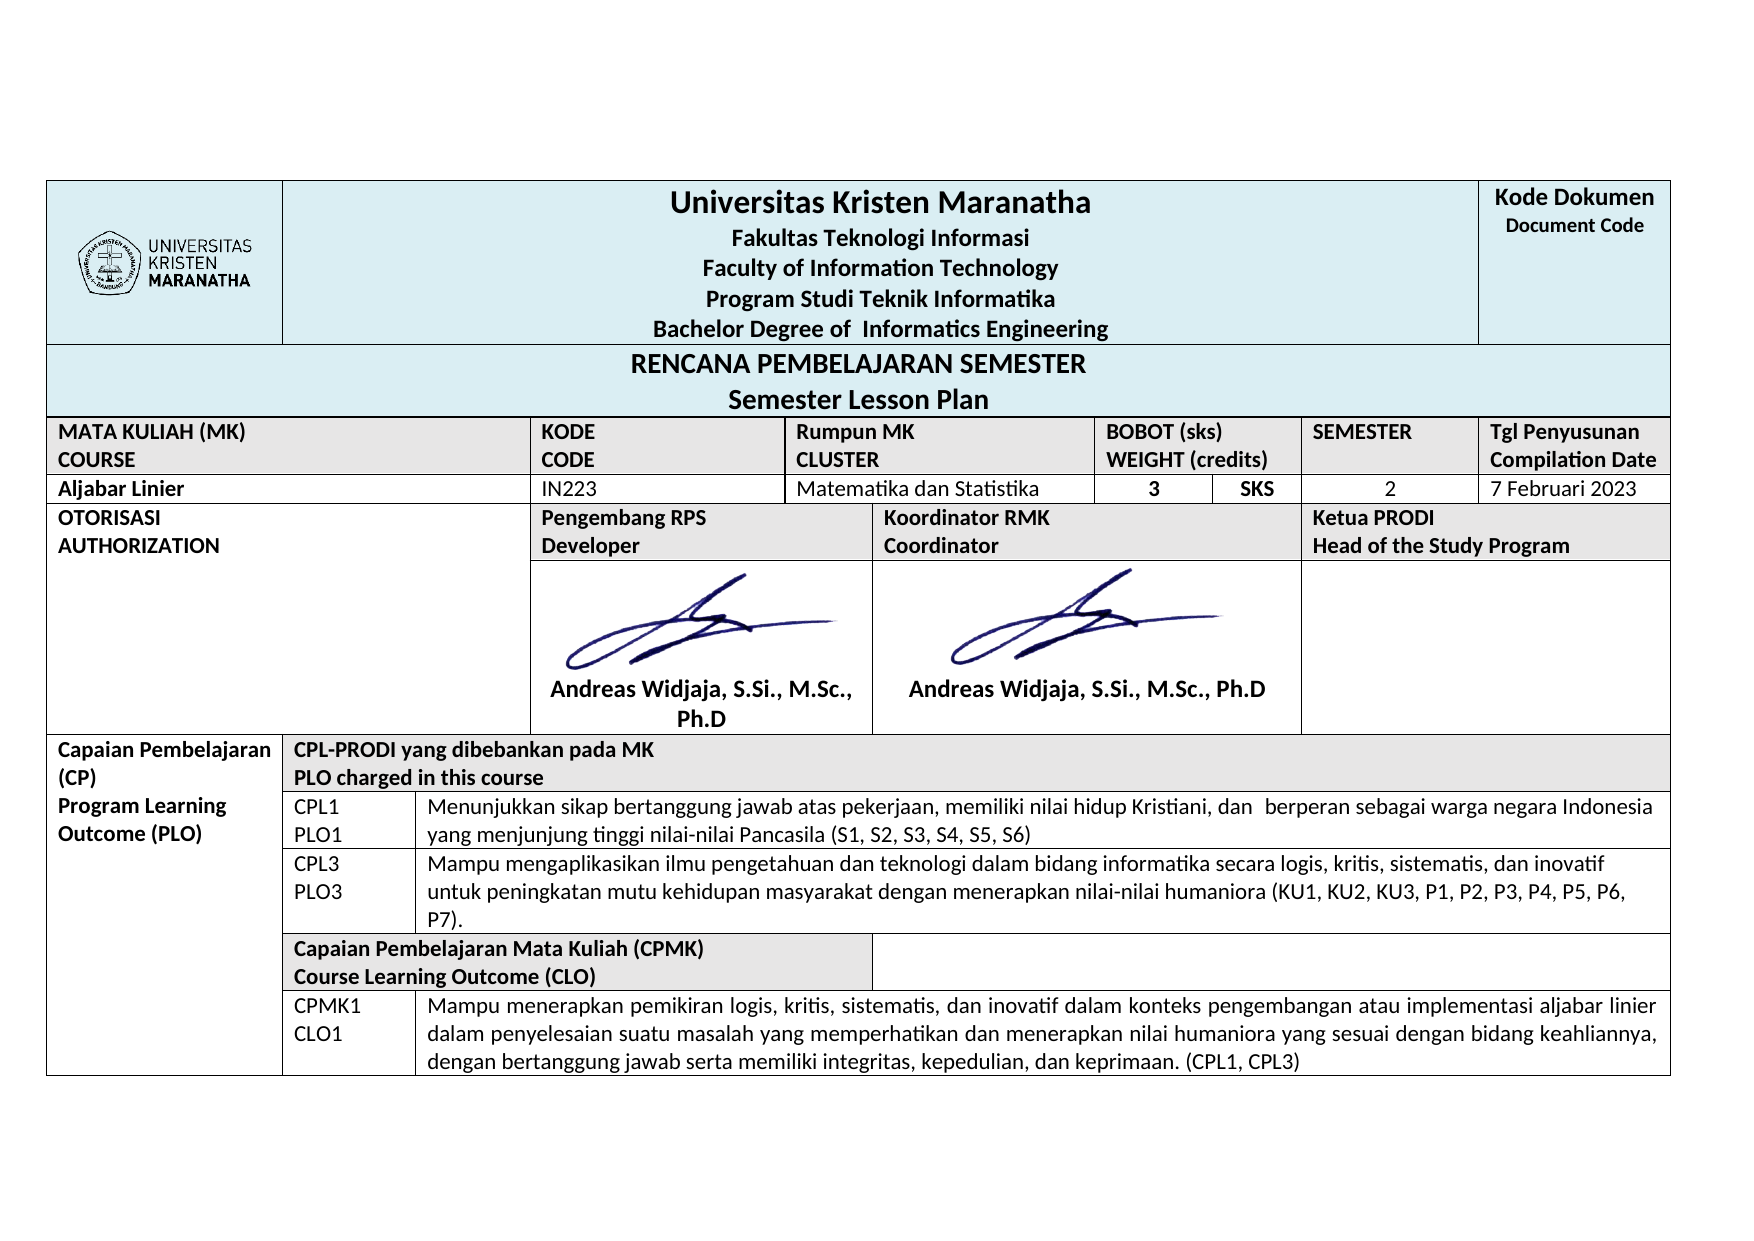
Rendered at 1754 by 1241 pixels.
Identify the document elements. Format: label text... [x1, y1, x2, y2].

table_cell Andreas Widjaja, S.Si., M.Sc., Ph.D [531, 561, 872, 734]
table_cell Capaian Pembelajaran Mata Kuliah (CPMK) Course Learning Outcome (CLO) [283, 934, 872, 990]
picture [57, 210, 272, 316]
table_cell SKS [1213, 475, 1301, 502]
table_cell Menunjukkan sikap bertanggung jawab atas pekerjaan, memiliki nilai hidup Kristiani, dan berperan sebagai warga negara Indonesia yang menjunjung tinggi nilai-nilai Pancasila (S1, S2, S3, S4, S5, S6) [416, 792, 1670, 848]
table_cell Pengembang RPS Developer [531, 504, 872, 559]
table_cell Tgl Penyusunan Compilation Date [1479, 418, 1670, 473]
table_cell 2 [1302, 475, 1478, 502]
table_cell [873, 934, 1670, 990]
table_cell Mampu mengaplikasikan ilmu pengetahuan dan teknologi dalam bidang informatika secara logis, kritis, sistematis, dan inovatif untuk peningkatan mutu kehidupan masyarakat dengan menerapkan nilai-nilai humaniora (KU1, KU2, KU3, P1, P2, P3, P4, P5, P6, P7). [416, 849, 1670, 933]
table_cell Ketua PRODI Head of the Study Program [1302, 504, 1670, 559]
table_cell CPL1 PLO1 [283, 792, 415, 848]
table_cell Koordinator RMK Coordinator [873, 504, 1301, 559]
table_cell IN223 [531, 475, 784, 502]
table_cell Aljabar Linier [47, 475, 530, 502]
table_cell Capaian Pembelajaran (CP) Program Learning Outcome (PLO) [47, 735, 282, 1075]
table_cell Rumpun MK CLUSTER [786, 418, 1094, 473]
table_header [47, 181, 282, 344]
table_cell Andreas Widjaja, S.Si., M.Sc., Ph.D [873, 561, 1301, 734]
table_cell OTORISASI AUTHORIZATION [47, 504, 530, 734]
table_cell RENCANA PEMBELAJARAN SEMESTER Semester Lesson Plan [47, 345, 1670, 416]
table_cell Matematika dan Statistika [786, 475, 1094, 502]
picture [948, 566, 1228, 667]
table_header Kode Dokumen Document Code [1479, 181, 1670, 344]
table_cell BOBOT (sks) WEIGHT (credits) [1095, 418, 1301, 473]
table_cell 3 [1095, 475, 1212, 502]
table_cell CPL-PRODI yang dibebankan pada MK PLO charged in this course [283, 735, 1670, 791]
table_cell Mampu menerapkan pemikiran logis, kritis, sistematis, dan inovatif dalam konteks pengembangan atau implementasi aljabar linier dalam penyelesaian suatu masalah yang memperhatikan dan menerapkan nilai humaniora yang sesuai dengan bidang keahliannya, dengan bertanggung jawab serta memiliki integritas, kepedulian, dan keprimaan. (CPL1, CPL3) [416, 991, 1670, 1075]
table_cell [1302, 561, 1670, 734]
table_cell CPL3 PLO3 [283, 849, 415, 933]
table_cell CPMK1 CLO1 [283, 991, 415, 1075]
table_cell MATA KULIAH (MK) COURSE [47, 418, 530, 473]
table_cell 7 Februari 2023 [1479, 475, 1670, 502]
table_cell KODE CODE [531, 418, 784, 473]
table_cell SEMESTER [1302, 418, 1478, 473]
picture [563, 571, 842, 672]
table_header Universitas Kristen Maranatha Fakultas Teknologi Informasi Faculty of Information Technology Program Studi Teknik Informatika Bachelor Degree of Informatics Engineering [283, 181, 1478, 344]
